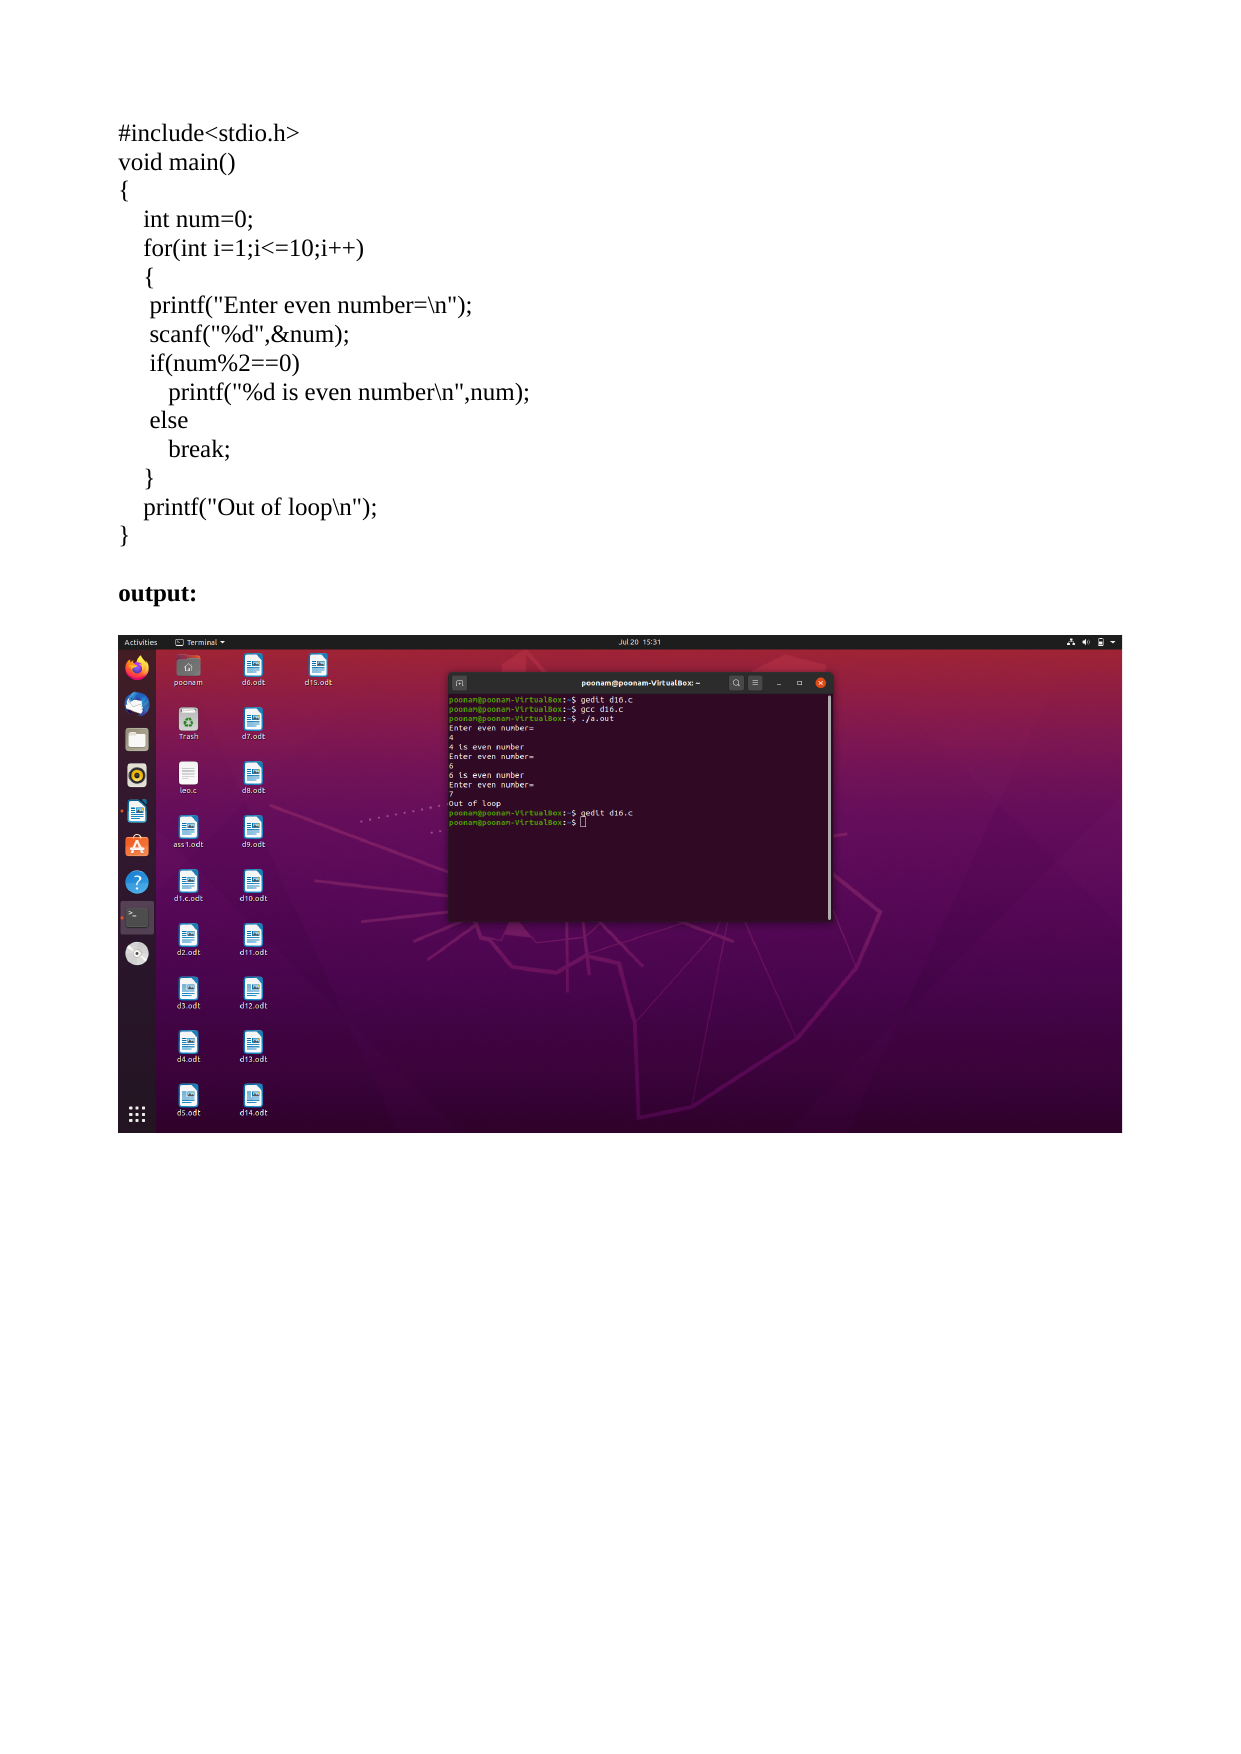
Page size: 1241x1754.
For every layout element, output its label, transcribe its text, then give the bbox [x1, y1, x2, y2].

text { [118, 262, 1122, 291]
picture [118, 635, 1123, 1133]
text #include<stdio.h> [118, 118, 1122, 147]
text } [118, 463, 1122, 492]
text printf("Enter even number=\n"); [118, 291, 1122, 319]
text break; [118, 434, 1122, 463]
text if(num%2==0) [118, 348, 1122, 377]
text printf("Out of loop\n"); [118, 492, 1122, 521]
text void main() [118, 147, 1122, 176]
text else [118, 406, 1122, 434]
text { [118, 176, 1122, 204]
text for(int i=1;i<=10;i++) [118, 233, 1122, 262]
text output: [118, 578, 1122, 607]
text } [118, 521, 1122, 549]
text scanf("%d",&num); [118, 319, 1122, 348]
text printf("%d is even number\n",num); [118, 377, 1122, 406]
text int num=0; [118, 204, 1122, 233]
